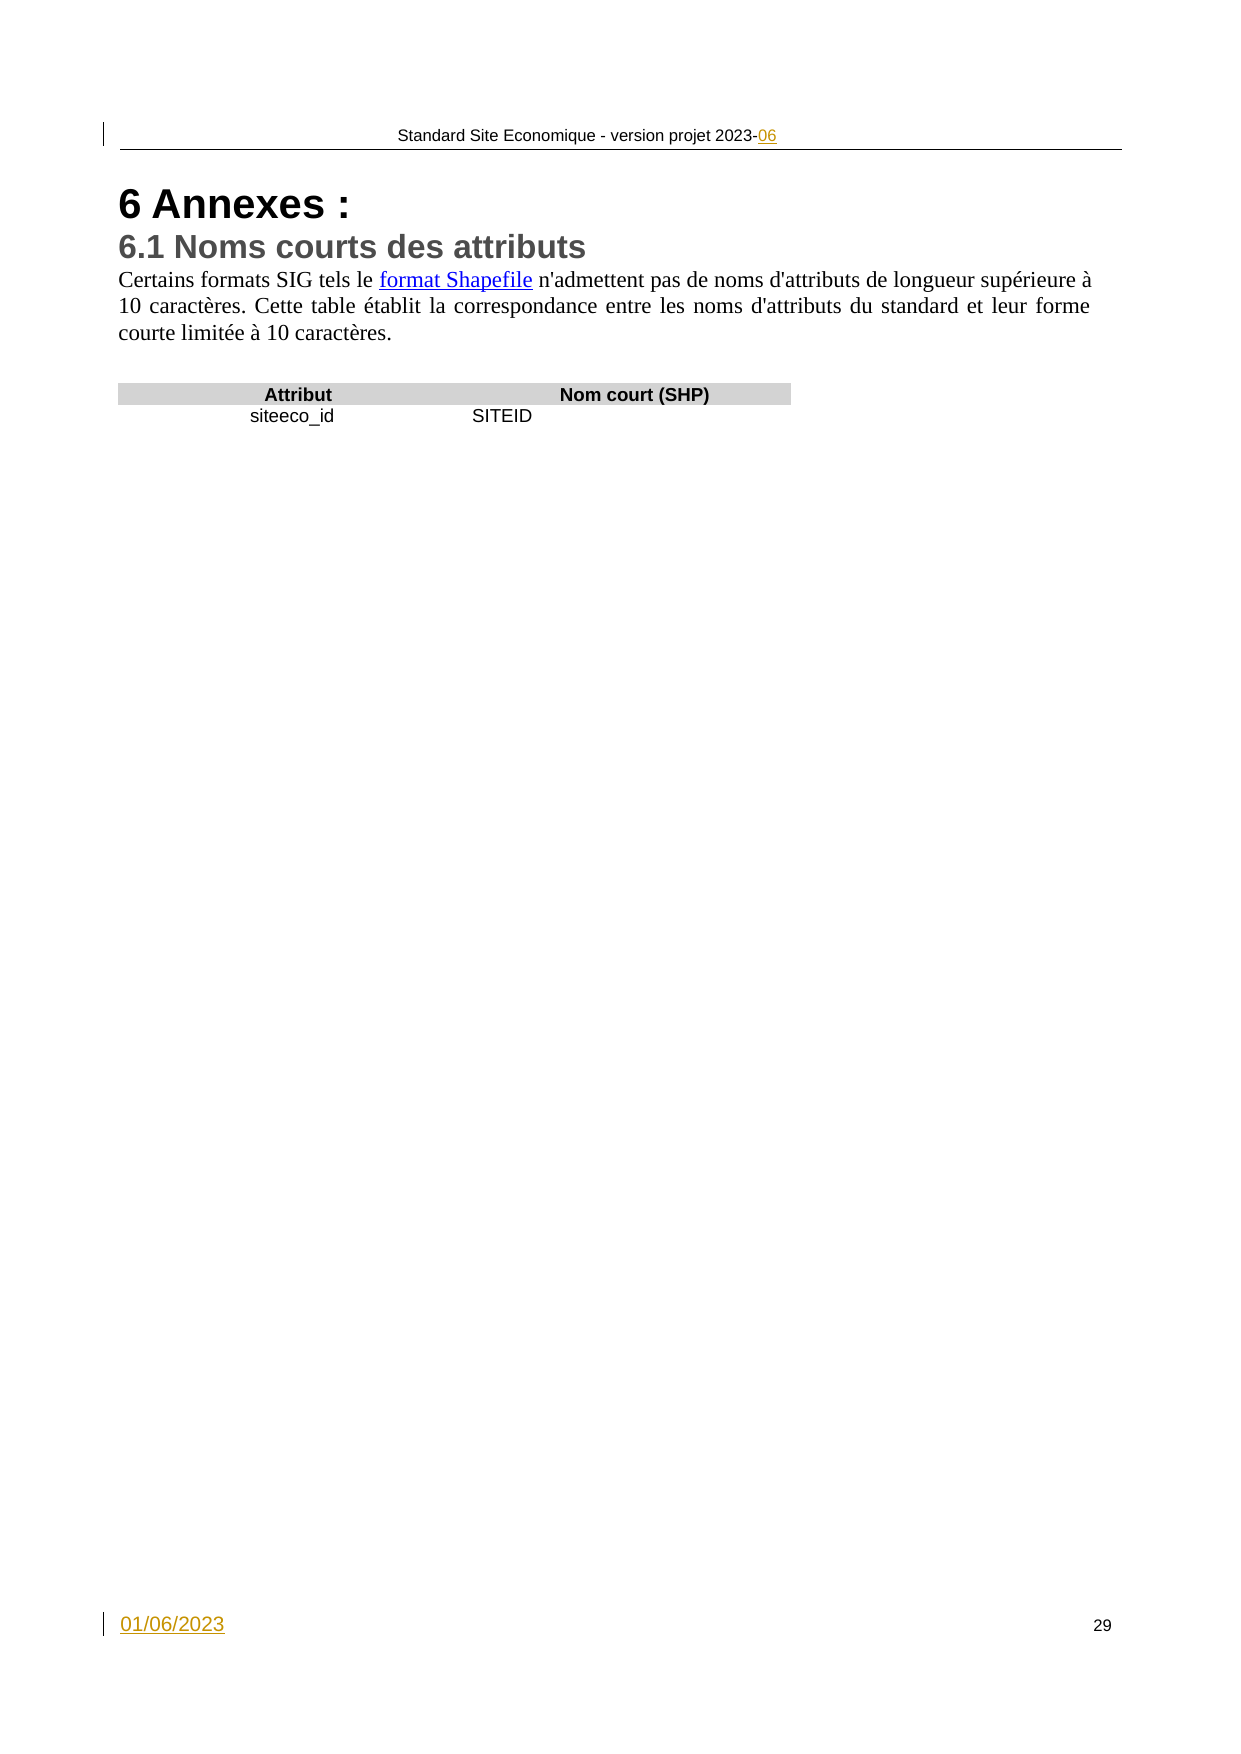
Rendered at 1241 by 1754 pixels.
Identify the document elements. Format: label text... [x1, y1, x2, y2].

table_header Attribut [118, 383, 472, 405]
table_header Nom court (SHP) [472, 383, 791, 405]
table_cell siteeco_id [118, 405, 472, 429]
subtitle 6 Annexes : [118, 180, 1122, 228]
table_cell SITEID [472, 405, 791, 429]
text Certains formats SIG tels le format Shapefile n'admettent pas de noms d'attributs de longueur supérieure à 10 caractères. Cette table établit la correspondance entre les noms d'attributs du standard et leur forme courte limitée à 10 caractères. [118, 266, 1093, 345]
subtitle 6.1 Noms courts des attributs [118, 228, 1122, 266]
